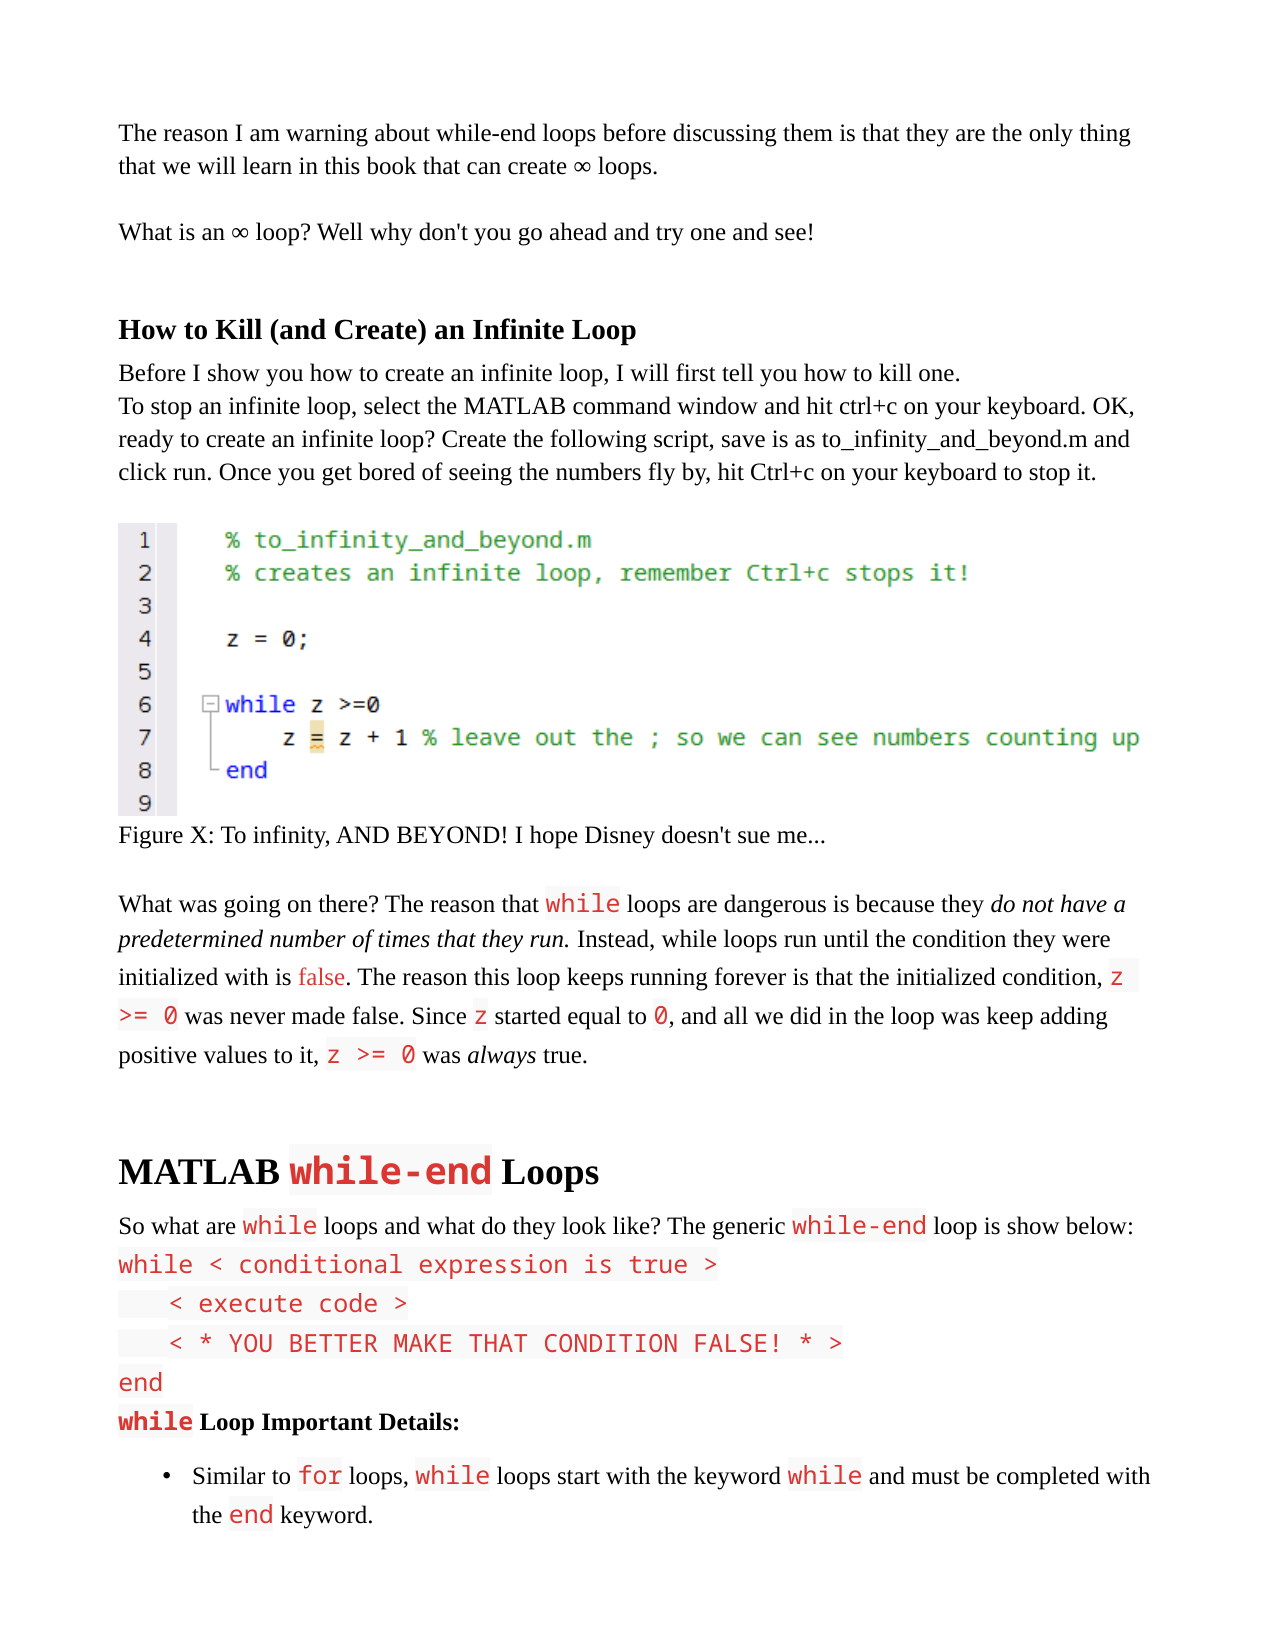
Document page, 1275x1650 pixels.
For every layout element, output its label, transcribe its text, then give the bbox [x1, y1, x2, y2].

text while Loop Important Details: [118, 1403, 1157, 1438]
text Before I show you how to create an infinite loop, I will first tell you how to kill one. [118, 358, 1157, 387]
text The reason I am warning about while-end loops before discussing them is that they are the only thing that we will learn in this book that can create ∞ loops. [118, 118, 1157, 180]
text To stop an infinite loop, select the MATLAB command window and hit ctrl+c on your keyboard. OK, ready to create an infinite loop? Create the following script, save is as to_infinity_and_beyond.m and click run. Once you get bored of seeing the numbers fly by, hit Ctrl+c on your keyboard to stop it. [118, 391, 1157, 486]
text while < conditional expression is true > [118, 1247, 1157, 1281]
picture [118, 523, 1212, 816]
text What was going on there? The reason that while loops are dangerous is because they do not have a predetermined number of times that they run. Instead, while loops run until the condition they were initialized with is false. The reason this loop keeps running forever is that the initialized condition, z >= 0 was never made false. Since z started equal to 0, and all we did in the loop was keep adding positive values to it, z >= 0 was always true. [118, 886, 1157, 1071]
text < execute code > [118, 1286, 1157, 1320]
text Figure X: To infinity, AND BEYOND! I hope Disney doesn't sue me... [118, 820, 1157, 849]
text What is an ∞ loop? Well why don't you go ahead and try one and see! [118, 217, 1157, 246]
text end [118, 1364, 1157, 1398]
subtitle How to Kill (and Create) an Infinite Loop [118, 312, 1157, 346]
subtitle MATLAB while-end Loops [118, 1144, 1157, 1195]
list Similar to for loops, while loops start with the keyword while and must be completed with the end keyword. [162, 1457, 1157, 1531]
text So what are while loops and what do they look like? The generic while-end loop is show below: [118, 1208, 1157, 1242]
text < * YOU BETTER MAKE THAT CONDITION FALSE! * > [118, 1325, 1157, 1359]
